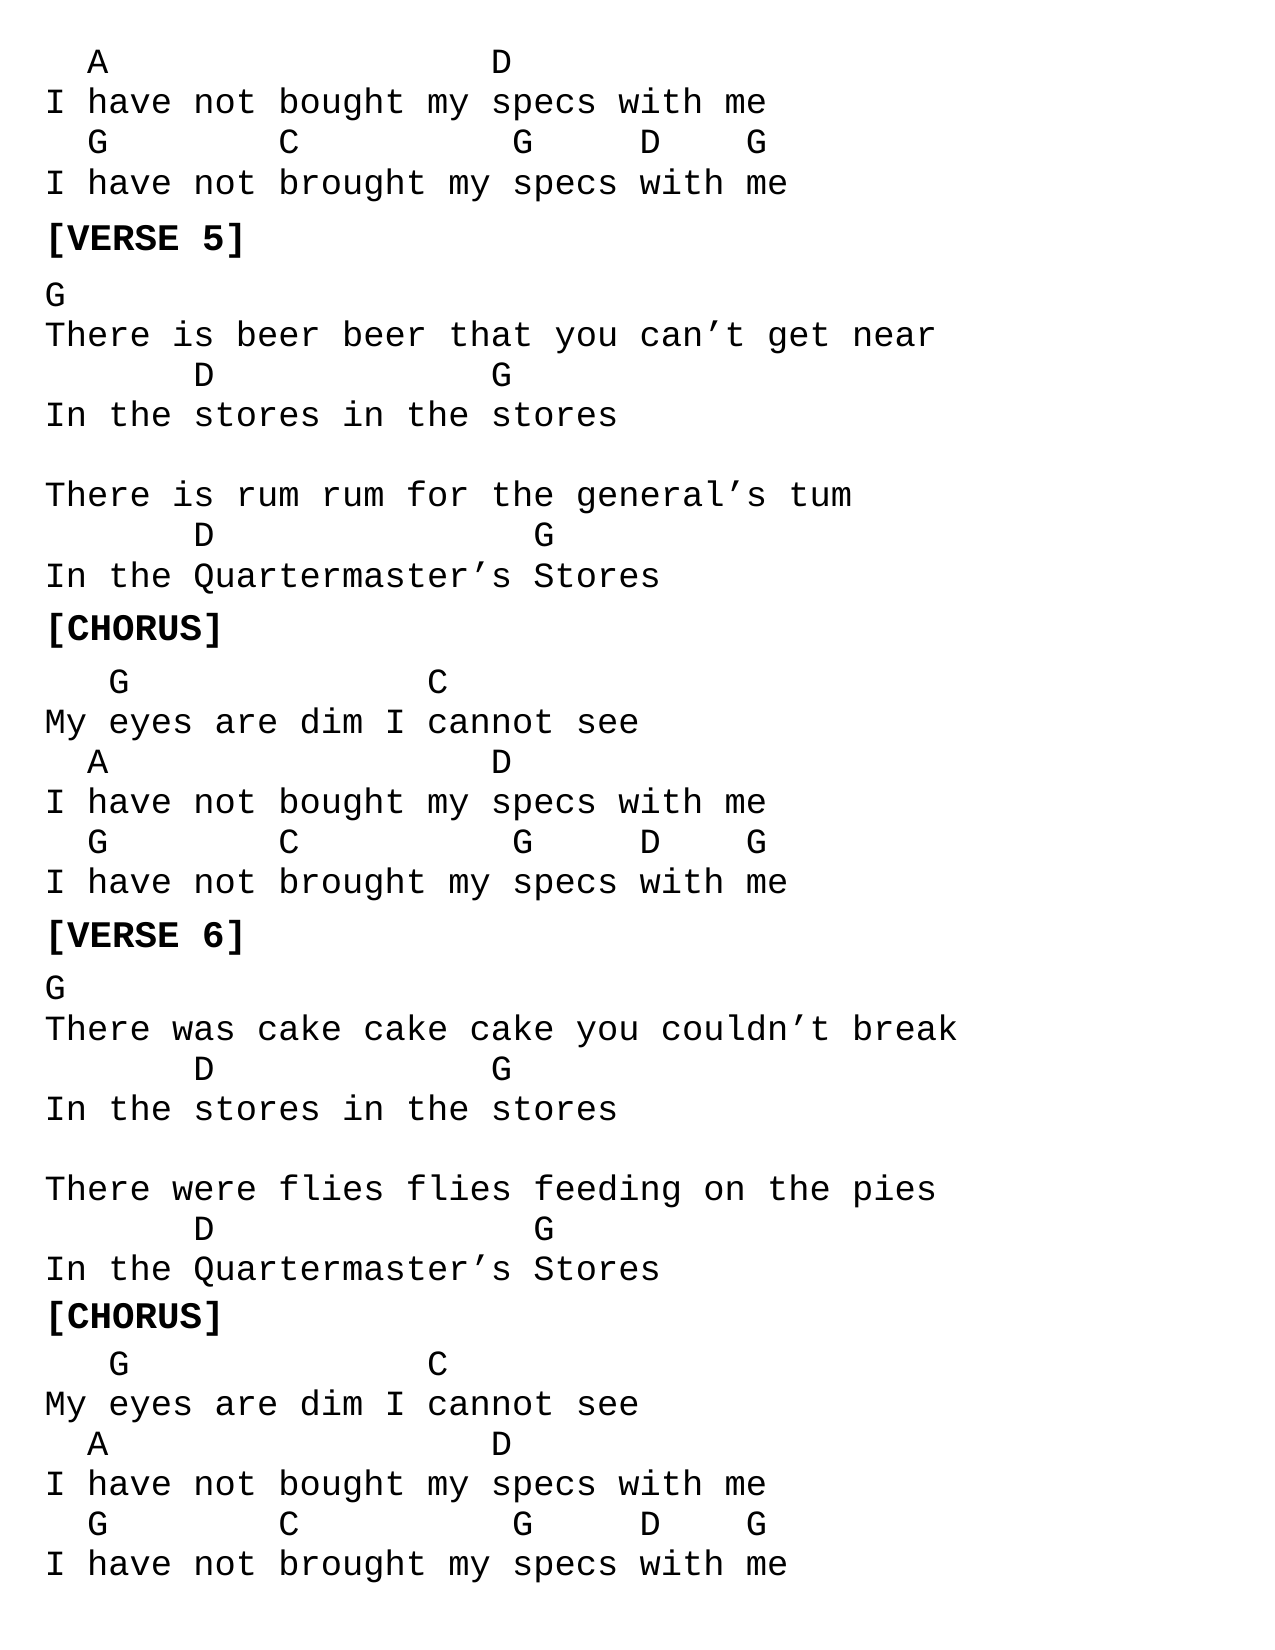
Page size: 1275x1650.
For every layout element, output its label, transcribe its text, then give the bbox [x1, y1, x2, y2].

text In the Quartermaster’s Stores [44, 1251, 1231, 1291]
text My eyes are dim I cannot see [44, 704, 1231, 744]
text A D [44, 744, 1231, 784]
text I have not brought my specs with me [44, 164, 1231, 205]
text D G [44, 1051, 1231, 1091]
subtitle [CHORUS] [44, 609, 1231, 652]
subtitle [CHORUS] [44, 1297, 1231, 1339]
text G [44, 277, 1231, 317]
text There was cake cake cake you couldn’t break [44, 1010, 1231, 1051]
text G C G D G [44, 1506, 1231, 1546]
text There is rum rum for the general’s tum [44, 477, 1231, 517]
subtitle [VERSE 6] [44, 916, 1231, 958]
subtitle [VERSE 5] [44, 219, 1231, 262]
text D G [44, 517, 1231, 557]
text I have not brought my specs with me [44, 1546, 1231, 1586]
text G C [44, 1346, 1231, 1386]
text D G [44, 357, 1231, 397]
text D G [44, 1211, 1231, 1251]
text In the stores in the stores [44, 1091, 1231, 1131]
text G [44, 970, 1231, 1010]
text I have not bought my specs with me [44, 784, 1231, 824]
text There is beer beer that you can’t get near [44, 317, 1231, 357]
text There were flies flies feeding on the pies [44, 1171, 1231, 1211]
text In the Quartermaster’s Stores [44, 557, 1231, 598]
text In the stores in the stores [44, 397, 1231, 437]
text G C G D G [44, 824, 1231, 864]
text A D [44, 1426, 1231, 1466]
text G C [44, 664, 1231, 704]
text I have not brought my specs with me [44, 864, 1231, 904]
text My eyes are dim I cannot see [44, 1386, 1231, 1426]
text I have not bought my specs with me [44, 84, 1231, 124]
text A D [44, 44, 1231, 84]
text I have not bought my specs with me [44, 1466, 1231, 1506]
text G C G D G [44, 124, 1231, 164]
